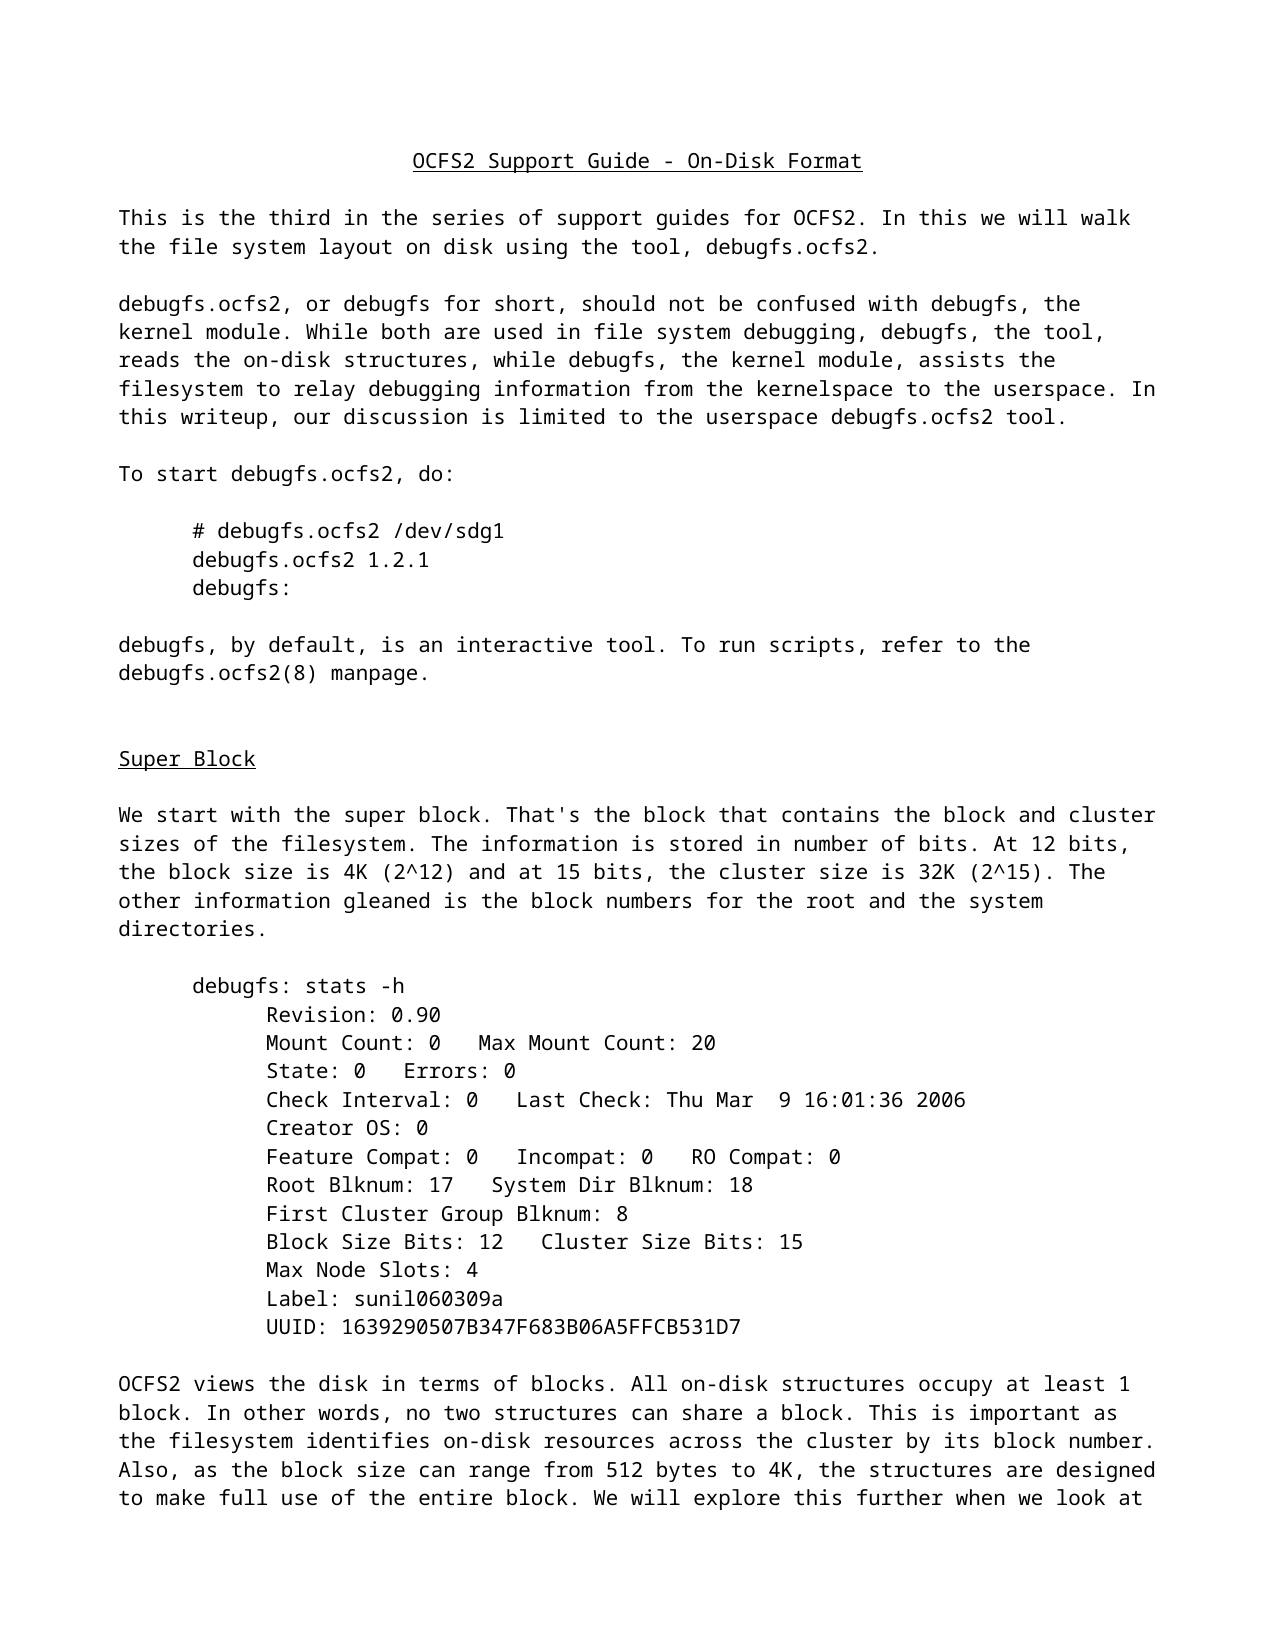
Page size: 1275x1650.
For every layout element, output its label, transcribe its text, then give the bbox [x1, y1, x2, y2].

text Check Interval: 0 Last Check: Thu Mar 9 16:01:36 2006 [118, 1085, 1157, 1113]
text UUID: 1639290507B347F683B06A5FFCB531D7 [118, 1312, 1157, 1341]
text First Cluster Group Blknum: 8 [118, 1199, 1157, 1227]
text debugfs: [118, 573, 1157, 602]
text OCFS2 Support Guide - On-Disk Format [118, 147, 1157, 175]
text Max Node Slots: 4 [118, 1256, 1157, 1284]
text To start debugfs.ocfs2, do: [118, 459, 1157, 488]
text We start with the super block. That's the block that contains the block and cluster sizes of the filesystem. The information is stored in number of bits. At 12 bits, the block size is 4K (2^12) and at 15 bits, the cluster size is 32K (2^15). The other information gleaned is the block numbers for the root and the system directories. [118, 801, 1157, 943]
text Root Blknum: 17 System Dir Blknum: 18 [118, 1170, 1157, 1199]
text debugfs, by default, is an interactive tool. To run scripts, refer to the debugfs.ocfs2(8) manpage. [118, 630, 1157, 687]
text debugfs: stats -h [118, 971, 1157, 1000]
text Feature Compat: 0 Incompat: 0 RO Compat: 0 [118, 1142, 1157, 1170]
text debugfs.ocfs2, or debugfs for short, should not be confused with debugfs, the kernel module. While both are used in file system debugging, debugfs, the tool, reads the on-disk structures, while debugfs, the kernel module, assists the filesystem to relay debugging information from the kernelspace to the userspace. In this writeup, our discussion is limited to the userspace debugfs.ocfs2 tool. [118, 289, 1157, 431]
text # debugfs.ocfs2 /dev/sdg1 [118, 516, 1157, 545]
text debugfs.ocfs2 1.2.1 [118, 545, 1157, 573]
text Label: sunil060309a [118, 1284, 1157, 1312]
text Creator OS: 0 [118, 1113, 1157, 1142]
text Revision: 0.90 [118, 1000, 1157, 1028]
text Mount Count: 0 Max Mount Count: 20 [118, 1028, 1157, 1057]
text This is the third in the series of support guides for OCFS2. In this we will walk the file system layout on disk using the tool, debugfs.ocfs2. [118, 203, 1157, 260]
text OCFS2 views the disk in terms of blocks. All on-disk structures occupy at least 1 block. In other words, no two structures can share a block. This is important as the filesystem identifies on-disk resources across the cluster by its block number. Also, as the block size can range from 512 bytes to 4K, the structures are designed to make full use of the entire block. We will explore this further when we look at [118, 1369, 1157, 1512]
text Block Size Bits: 12 Cluster Size Bits: 15 [118, 1227, 1157, 1256]
text State: 0 Errors: 0 [118, 1057, 1157, 1085]
text Super Block [118, 744, 1157, 772]
